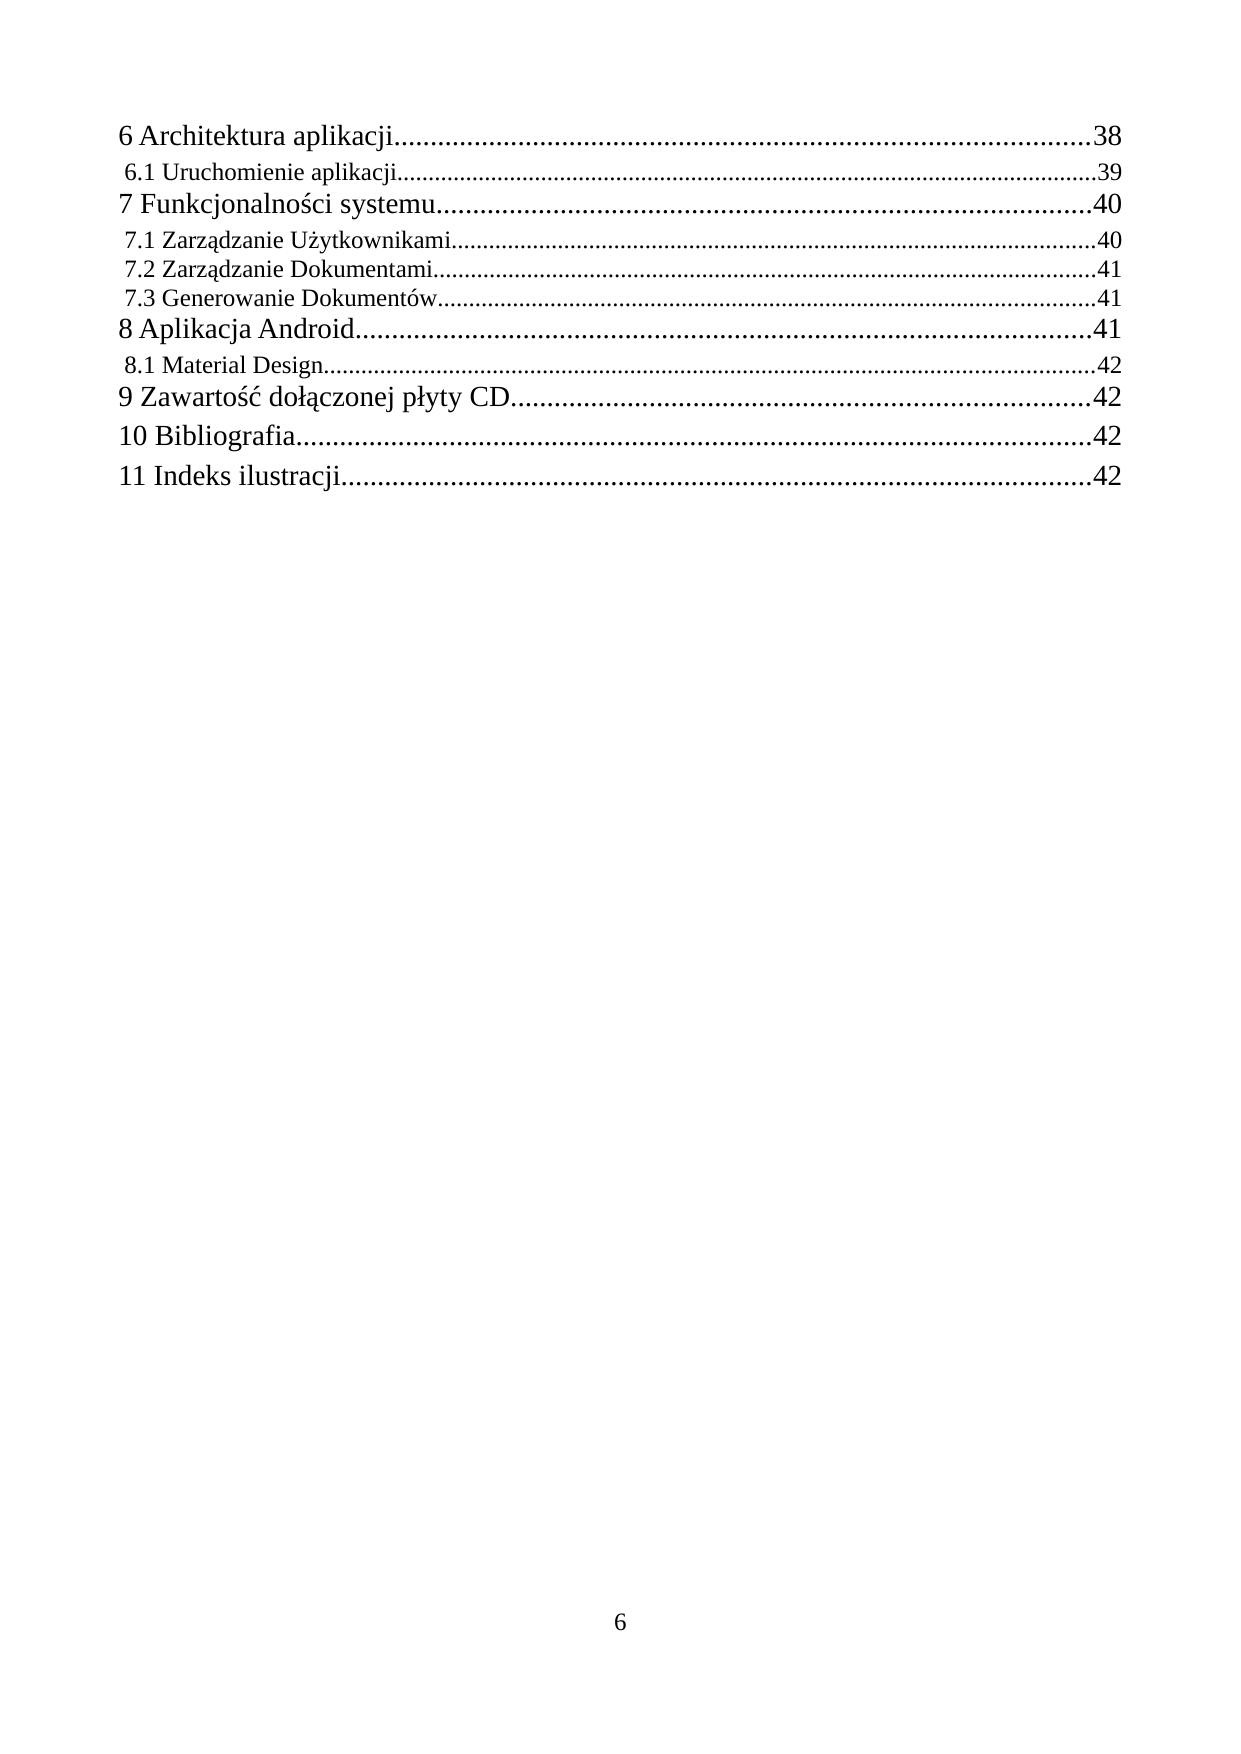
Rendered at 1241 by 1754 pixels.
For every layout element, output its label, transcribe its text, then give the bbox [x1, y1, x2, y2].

text 8.1 Material Design 42 [124, 351, 1122, 379]
text 11 Indeks ilustracji 42 [118, 458, 1122, 491]
text 8 Aplikacja Android 41 [118, 311, 1122, 345]
text 7.2 Zarządzanie Dokumentami 41 [124, 254, 1122, 283]
text 7.1 Zarządzanie Użytkownikami 40 [124, 225, 1122, 254]
text 10 Bibliografia 42 [118, 418, 1122, 452]
text 6 Architektura aplikacji 38 [118, 118, 1122, 152]
text 7 Funkcjonalności systemu 40 [118, 186, 1122, 219]
text 7.3 Generowanie Dokumentów 41 [124, 283, 1122, 311]
text 6.1 Uruchomienie aplikacji 39 [124, 157, 1122, 186]
text 9 Zawartość dołączonej płyty CD 42 [118, 379, 1122, 413]
